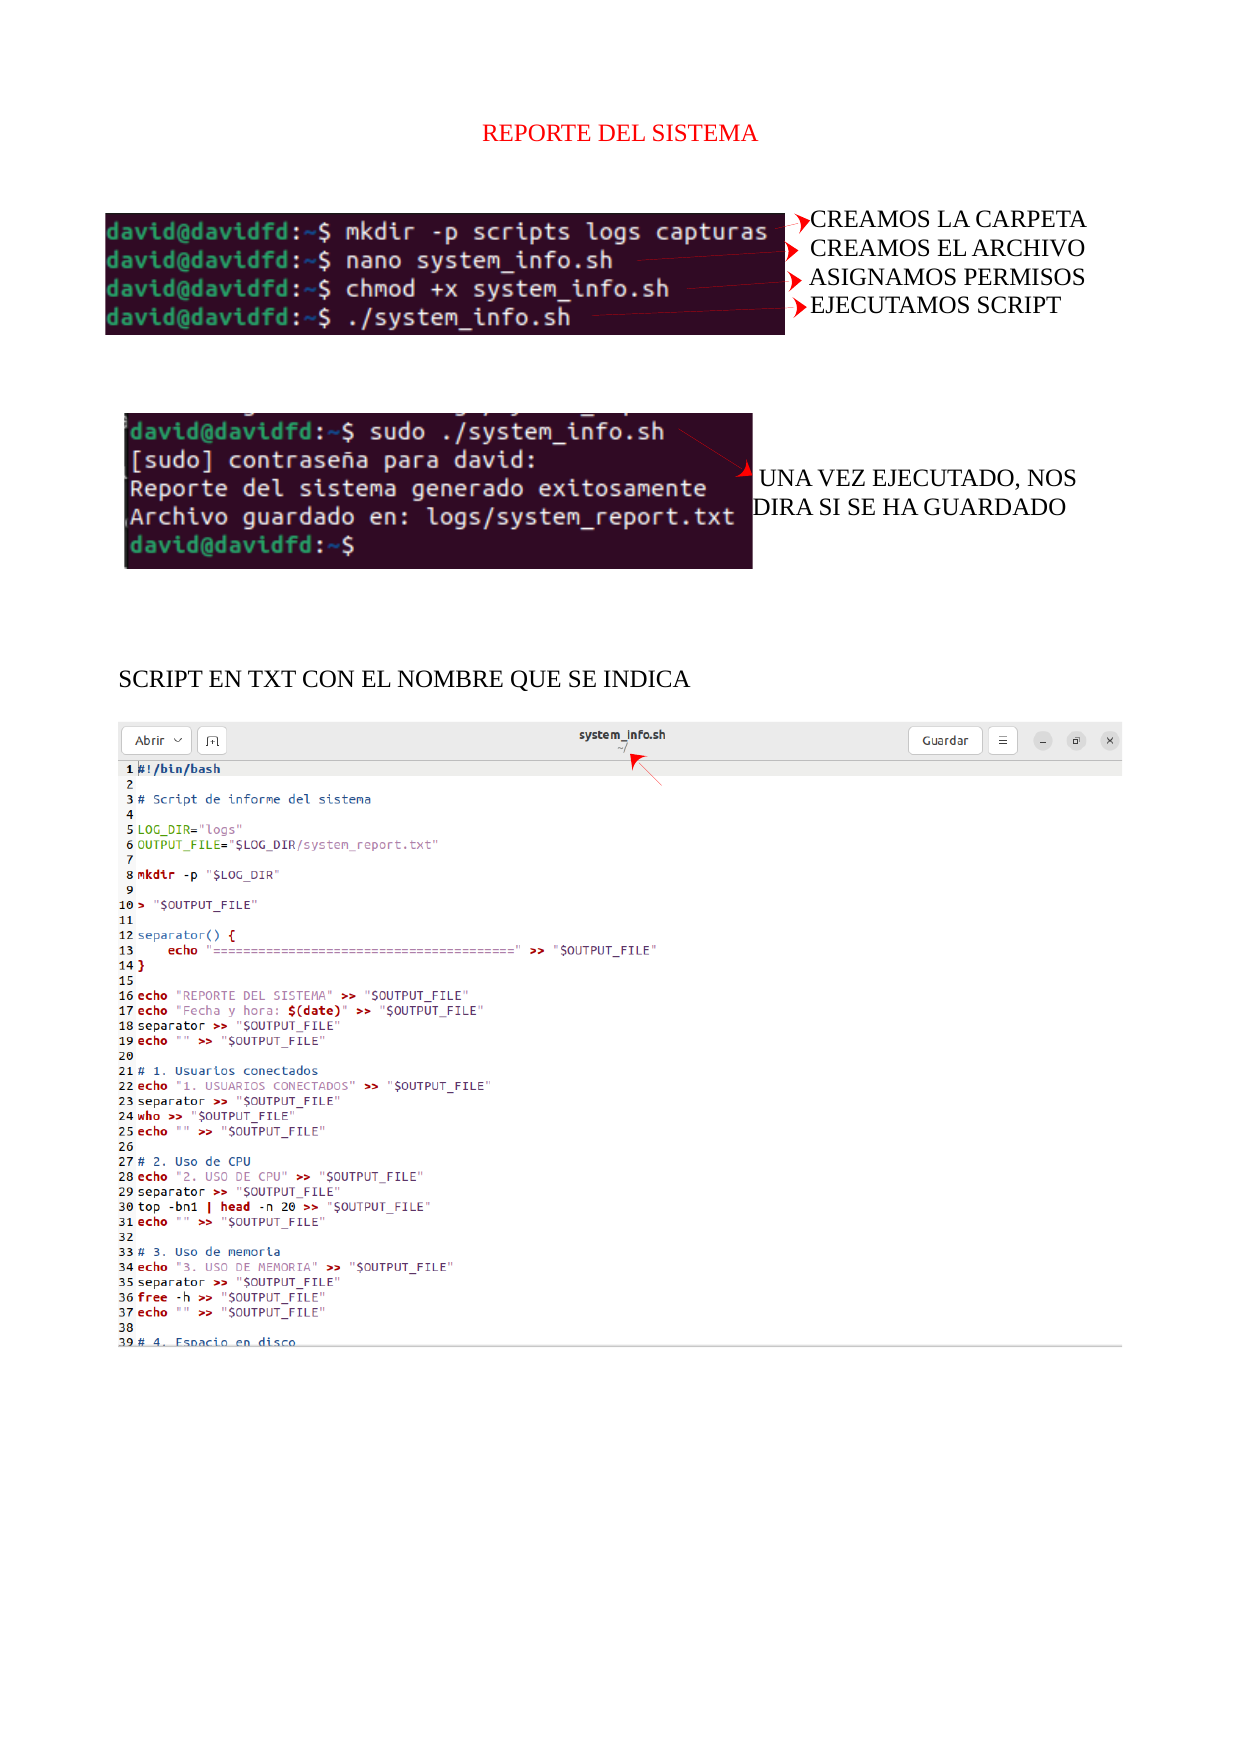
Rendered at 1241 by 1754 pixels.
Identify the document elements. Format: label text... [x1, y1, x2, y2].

picture [118, 721, 1123, 1348]
picture [124, 413, 753, 569]
text CREAMOS EL ARCHIVO [785, 233, 1122, 262]
text REPORTE DEL SISTEMA [118, 118, 1122, 147]
picture [105, 213, 785, 335]
text SCRIPT EN TXT CON EL NOMBRE QUE SE INDICA [118, 664, 1122, 693]
text EJECUTAMOS SCRIPT [785, 291, 1122, 319]
text ASIGNAMOS PERMISOS [785, 262, 1122, 291]
text UNA VEZ EJECUTADO, NOS [753, 463, 1122, 492]
text CREAMOS LA CARPETA [118, 204, 1122, 233]
text DIRA SI SE HA GUARDADO [753, 492, 1122, 521]
